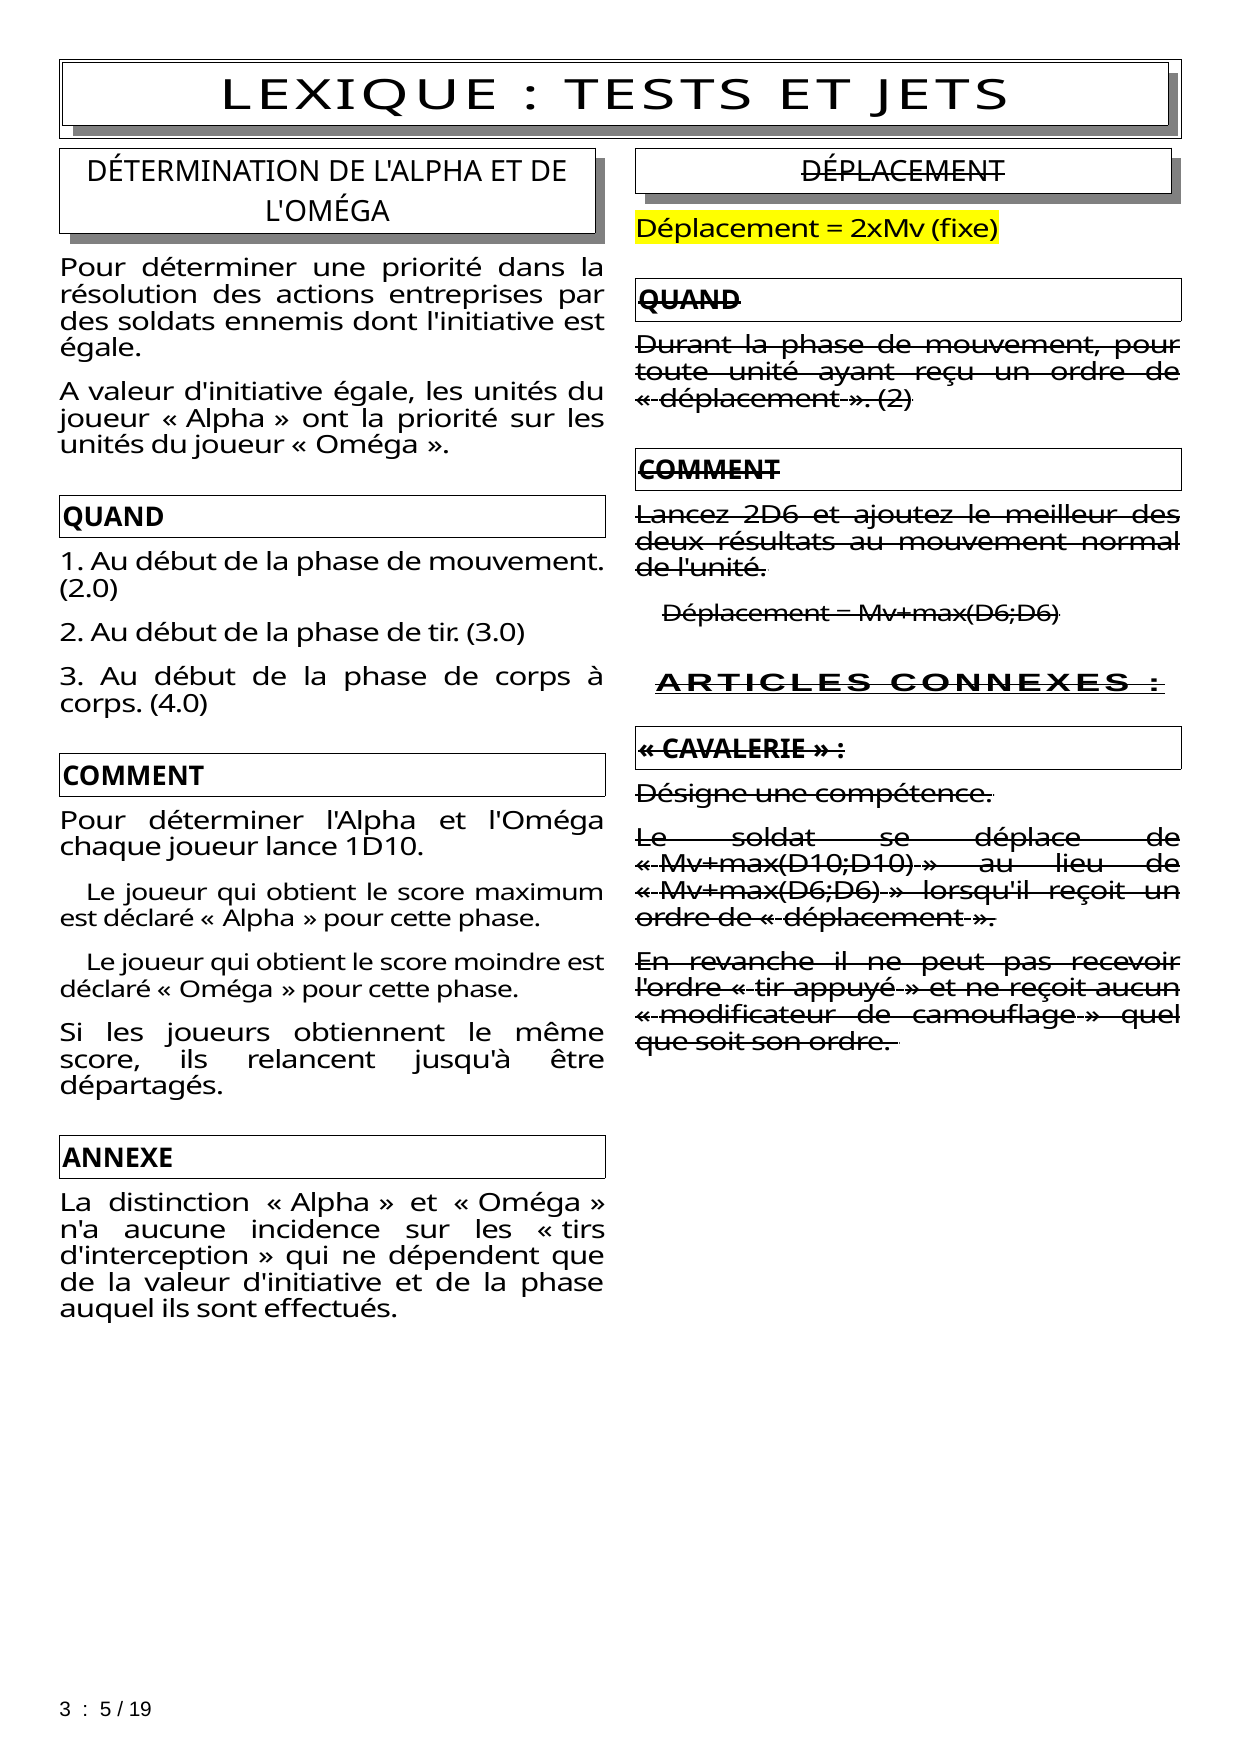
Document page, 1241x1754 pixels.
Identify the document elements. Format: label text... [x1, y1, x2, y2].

title Comment [60, 754, 605, 796]
text En revanche il ne peut pas recevoir l'ordre « tir appuyé » et ne reçoit aucun « modificateur de camouflage » quel que soit son ordre. [635, 949, 1181, 1055]
text Pour déterminer l'Alpha et l'Oméga chaque joueur lance 1D10. [59, 808, 605, 861]
title Déplacement [636, 149, 1171, 193]
title Annexe [60, 1136, 605, 1178]
text La distinction « Alpha » et « Oméga » n'a aucune incidence sur les « tirs d'interception » qui ne dépendent que de la valeur d'initiative et de la phase auquel ils sont effectués. [59, 1190, 605, 1323]
text Le soldat se déplace de « Mv+max(D10;D10) » au lieu de « Mv+max(D6;D6) » lorsqu'il reçoit un ordre de « déplacement ». [635, 825, 1181, 931]
text Durant la phase de mouvement, pour toute unité ayant reçu un ordre de « déplacement ». (2) [635, 333, 1181, 412]
text Lancez 2D6 et ajoutez le meilleur des deux résultats au mouvement normal de l'unité. [635, 502, 1181, 582]
text Si les joueurs obtiennent le même score, ils relancent jusqu'à être départagés. [59, 1020, 605, 1100]
text A valeur d'initiative égale, les unités du joueur « Alpha » ont la priorité sur les unités du joueur « Oméga ». [59, 379, 605, 459]
title comment [636, 449, 1181, 490]
text Le joueur qui obtient le score maximum est déclaré « Alpha » pour cette phase. [59, 879, 605, 932]
title « Cavalerie » : [636, 727, 1181, 769]
text Désigne une compétence. [635, 781, 1181, 807]
text Pour déterminer une priorité dans la résolution des actions entreprises par des soldats ennemis dont l'initiative est égale. [59, 256, 605, 362]
title détermination de l'alpha et de l'oméga [60, 149, 595, 233]
title articles connexes : [635, 668, 1181, 696]
text 2. Au début de la phase de tir. (3.0) [59, 620, 605, 647]
text Déplacement = 2xMv (fixe) [635, 216, 1181, 242]
text Déplacement = Mv+max(D6;D6) [635, 600, 1181, 626]
text Le joueur qui obtient le score moindre est déclaré « Oméga » pour cette phase. [59, 949, 605, 1003]
title quand [636, 279, 1181, 321]
text 1. Au début de la phase de mouvement. (2.0) [59, 549, 605, 602]
text 3. Au début de la phase de corps à corps. (4.0) [59, 664, 605, 718]
title Quand [60, 496, 605, 537]
